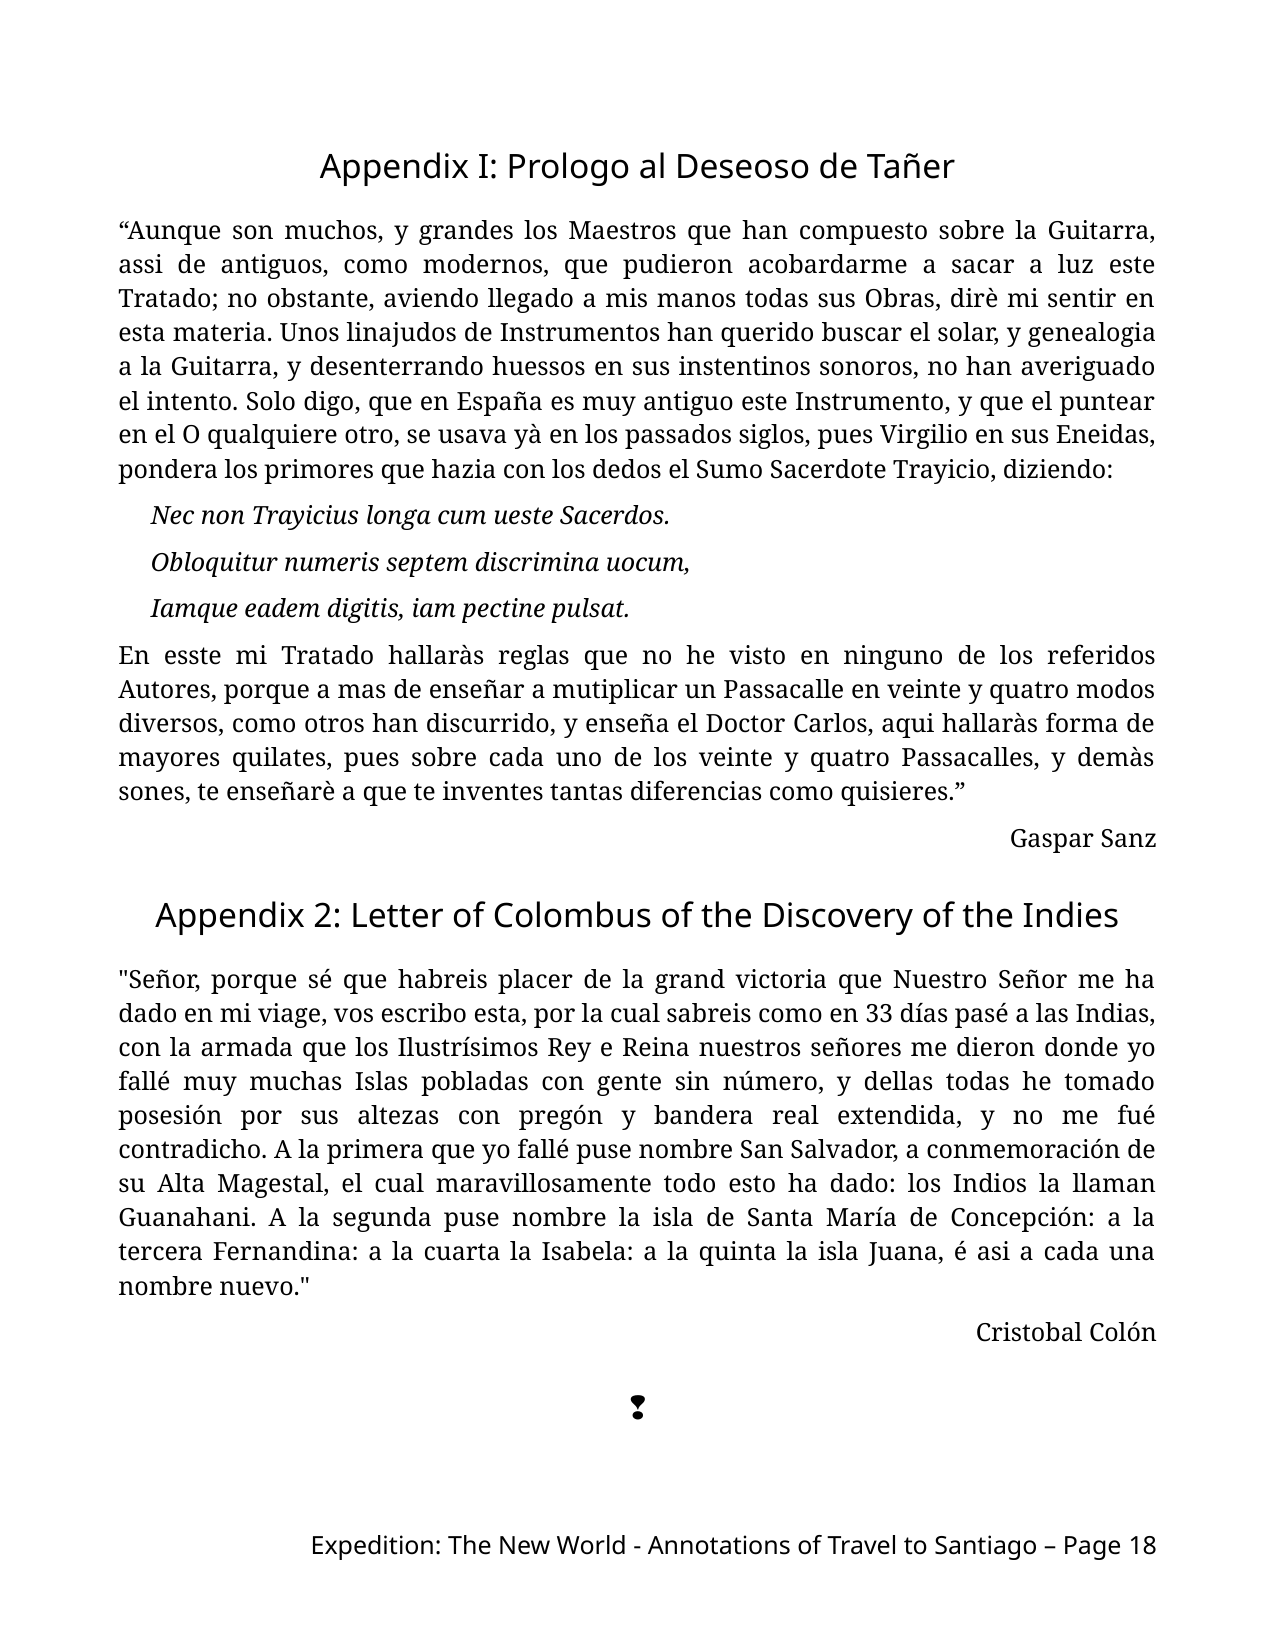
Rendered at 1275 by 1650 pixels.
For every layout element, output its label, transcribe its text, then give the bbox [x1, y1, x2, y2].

text Iamque eadem digitis, iam pectine pulsat. [118, 591, 1157, 625]
subtitle Appendix 2: Letter of Colombus of the Discovery of the Indies [118, 892, 1157, 937]
text Cristobal Colón [118, 1315, 1157, 1349]
text Nec non Trayicius longa cum ueste Sacerdos. [118, 498, 1157, 532]
text En esste mi Tratado hallaràs reglas que no he visto en ninguno de los referidos Autores, porque a mas de enseñar a mutiplicar un Passacalle en veinte y quatro modos diversos, como otros han discurrido, y enseña el Doctor Carlos, aqui hallaràs forma de mayores quilates, pues sobre cada uno de los veinte y quatro Passacalles, y demàs sones, te enseñarè a que te inventes tantas diferencias como quisieres.” [118, 637, 1157, 808]
subtitle Appendix I: Prologo al Deseoso de Tañer [118, 143, 1157, 189]
text Obloquitur numeris septem discrimina uocum, [118, 544, 1157, 578]
text Gaspar Sanz [118, 820, 1157, 854]
text “Aunque son muchos, y grandes los Maestros que han compuesto sobre la Guitarra, assi de antiguos, como modernos, que pudieron acobardarme a sacar a luz este Tratado; no obstante, aviendo llegado a mis manos todas sus Obras, dirè mi sentir en esta materia. Unos linajudos de Instrumentos han querido buscar el solar, y genealogia a la Guitarra, y desenterrando huessos en sus instentinos sonoros, no han averiguado el intento. Solo digo, que en España es muy antiguo este Instrumento, y que el puntear en el O qualquiere otro, se usava yà en los passados siglos, pues Virgilio en sus Eneidas, pondera los primores que hazia con los dedos el Sumo Sacerdote Trayicio, diziendo: [118, 213, 1157, 485]
text "Señor, porque sé que habreis placer de la grand victoria que Nuestro Señor me ha dado en mi viage, vos escribo esta, por la cual sabreis como en 33 días pasé a las Indias, con la armada que los Ilustrísimos Rey e Reina nuestros señores me dieron donde yo fallé muy muchas Islas pobladas con gente sin número, y dellas todas he tomado posesión por sus altezas con pregón y bandera real extendida, y no me fué contradicho. A la primera que yo fallé puse nombre San Salvador, a conmemoración de su Alta Magestal, el cual maravillosamente todo esto ha dado: los Indios la llaman Guanahani. A la segunda puse nombre la isla de Santa María de Concepción: a la tercera Fernandina: a la cuarta la Isabela: a la quinta la isla Juana, é asi a cada una nombre nuevo." [118, 962, 1157, 1302]
text  [118, 1396, 1157, 1427]
